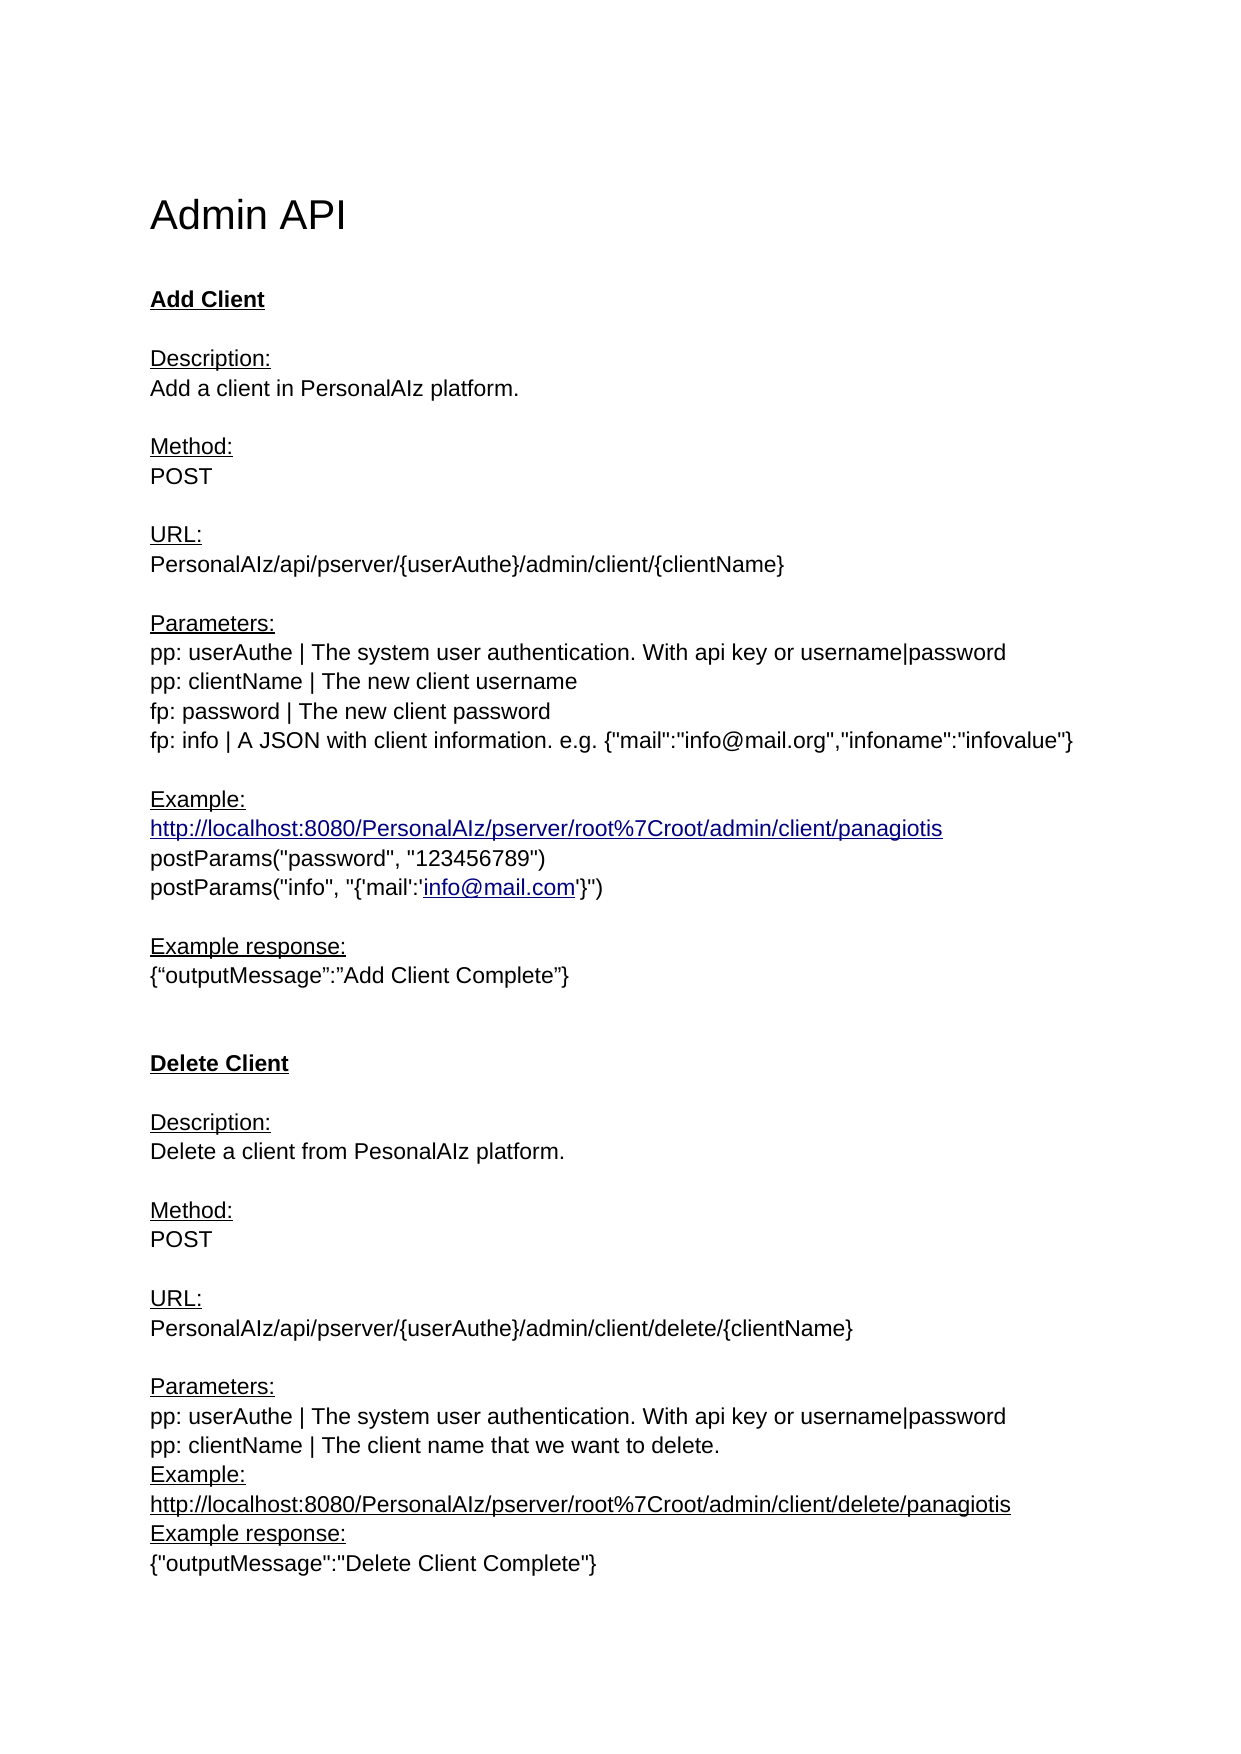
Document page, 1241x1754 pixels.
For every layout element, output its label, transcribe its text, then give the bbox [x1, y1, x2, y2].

text Description: [150, 346, 1091, 371]
text Method: [150, 434, 1091, 459]
text POST [150, 463, 1091, 489]
text fp: info | A JSON with client information. e.g. {"mail":"info@mail.org","infoname":"infovalue"} [150, 728, 1091, 753]
text Description: [150, 1109, 1091, 1135]
text http://localhost:8080/PersonalAIz/pserver/root%7Croot/admin/client/panagiotis [150, 816, 1091, 841]
subtitle Admin API [150, 192, 1091, 238]
text fp: password | The new client password [150, 698, 1091, 724]
text PersonalAIz/api/pserver/{userAuthe}/admin/client/{clientName} [150, 551, 1091, 577]
text Delete a client from PesonalAIz platform. [150, 1139, 1091, 1164]
text URL: [150, 522, 1091, 548]
text pp: clientName | The client name that we want to delete. [150, 1433, 1091, 1458]
text Parameters: [150, 1374, 1091, 1399]
text PersonalAIz/api/pserver/{userAuthe}/admin/client/delete/{clientName} [150, 1315, 1091, 1341]
text Parameters: [150, 610, 1091, 636]
text Add a client in PersonalAIz platform. [150, 375, 1091, 401]
text http://localhost:8080/PersonalAIz/pserver/root%7Croot/admin/client/delete/panagiotis [150, 1491, 1091, 1517]
text Example response: [150, 933, 1091, 959]
text postParams("password", "123456789") [150, 845, 1091, 871]
text Example: [150, 786, 1091, 812]
text Add Client [150, 287, 1091, 313]
text POST [150, 1227, 1091, 1253]
text pp: userAuthe | The system user authentication. With api key or username|password [150, 1403, 1091, 1429]
text pp: userAuthe | The system user authentication. With api key or username|password [150, 639, 1091, 665]
text Delete Client [150, 1051, 1091, 1076]
text {“outputMessage”:”Add Client Complete”} [150, 963, 1091, 988]
text Example response: [150, 1521, 1091, 1546]
text Method: [150, 1198, 1091, 1223]
text pp: clientName | The new client username [150, 669, 1091, 694]
text {"outputMessage":"Delete Client Complete"} [150, 1550, 1091, 1576]
text URL: [150, 1286, 1091, 1311]
text postParams("info", "{'mail':'info@mail.com'}") [150, 874, 1091, 900]
text Example: [150, 1462, 1091, 1488]
